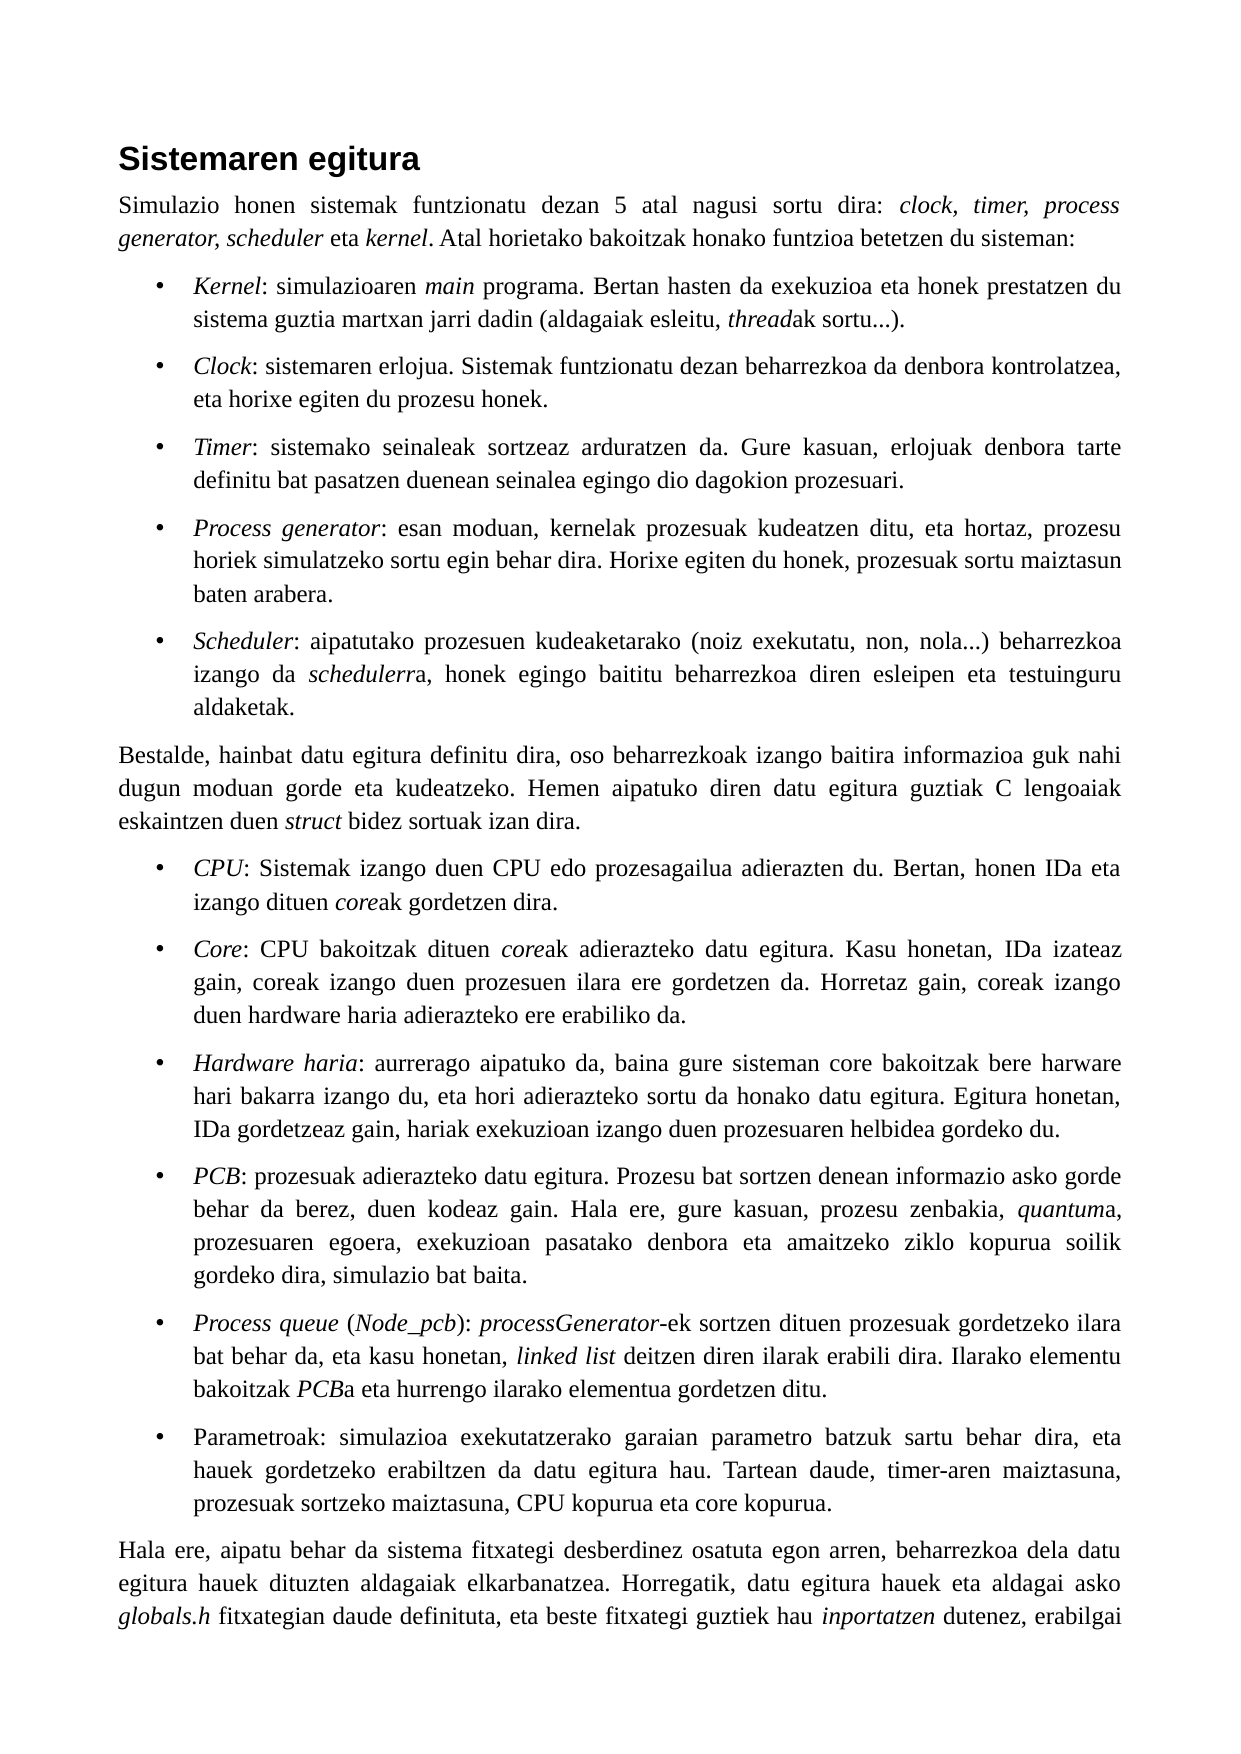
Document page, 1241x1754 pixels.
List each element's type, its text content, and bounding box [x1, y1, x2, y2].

list Clock: sistemaren erlojua. Sistemak funtzionatu dezan beharrezkoa da denbora kontrolatzea, eta horixe egiten du prozesu honek. [156, 351, 1122, 413]
list Process generator: esan moduan, kernelak prozesuak kudeatzen ditu, eta hortaz, prozesu horiek simulatzeko sortu egin behar dira. Horixe egiten du honek, prozesuak sortu maiztasun baten arabera. [156, 513, 1122, 607]
text Hala ere, aipatu behar da sistema fitxategi desberdinez osatuta egon arren, beharrezkoa dela datu egitura hauek dituzten aldagaiak elkarbanatzea. Horregatik, datu egitura hauek eta aldagai asko globals.h fitxategian daude definituta, eta beste fitxategi guztiek hau inportatzen dutenez, erabilgai [118, 1535, 1122, 1630]
list Parametroak: simulazioa exekutatzerako garaian parametro batzuk sartu behar dira, eta hauek gordetzeko erabiltzen da datu egitura hau. Tartean daude, timer-aren maiztasuna, prozesuak sortzeko maiztasuna, CPU kopurua eta core kopurua. [156, 1422, 1122, 1517]
text Simulazio honen sistemak funtzionatu dezan 5 atal nagusi sortu dira: clock, timer, process generator, scheduler eta kernel. Atal horietako bakoitzak honako funtzioa betetzen du sisteman: [118, 190, 1122, 252]
list PCB: prozesuak adierazteko datu egitura. Prozesu bat sortzen denean informazio asko gorde behar da berez, duen kodeaz gain. Hala ere, gure kasuan, prozesu zenbakia, quantuma, prozesuaren egoera, exekuzioan pasatako denbora eta amaitzeko ziklo kopurua soilik gordeko dira, simulazio bat baita. [156, 1161, 1122, 1289]
list Scheduler: aipatutako prozesuen kudeaketarako (noiz exekutatu, non, nola...) beharrezkoa izango da schedulerra, honek egingo baititu beharrezkoa diren esleipen eta testuinguru aldaketak. [156, 626, 1122, 721]
list Core: CPU bakoitzak dituen coreak adierazteko datu egitura. Kasu honetan, IDa izateaz gain, coreak izango duen prozesuen ilara ere gordetzen da. Horretaz gain, coreak izango duen hardware haria adierazteko ere erabiliko da. [156, 934, 1122, 1029]
list Timer: sistemako seinaleak sortzeaz arduratzen da. Gure kasuan, erlojuak denbora tarte definitu bat pasatzen duenean seinalea egingo dio dagokion prozesuari. [156, 432, 1122, 494]
list Process queue (Node_pcb): processGenerator-ek sortzen dituen prozesuak gordetzeko ilara bat behar da, eta kasu honetan, linked list deitzen diren ilarak erabili dira. Ilarako elementu bakoitzak PCBa eta hurrengo ilarako elementua gordetzen ditu. [156, 1308, 1122, 1403]
list Hardware haria: aurrerago aipatuko da, baina gure sisteman core bakoitzak bere harware hari bakarra izango du, eta hori adierazteko sortu da honako datu egitura. Egitura honetan, IDa gordetzeaz gain, hariak exekuzioan izango duen prozesuaren helbidea gordeko du. [156, 1048, 1122, 1143]
text Bestalde, hainbat datu egitura definitu dira, oso beharrezkoak izango baitira informazioa guk nahi dugun moduan gorde eta kudeatzeko. Hemen aipatuko diren datu egitura guztiak C lengoaiak eskaintzen duen struct bidez sortuak izan dira. [118, 740, 1122, 835]
list Kernel: simulazioaren main programa. Bertan hasten da exekuzioa eta honek prestatzen du sistema guztia martxan jarri dadin (aldagaiak esleitu, threadak sortu...). [156, 271, 1122, 332]
subtitle Sistemaren egitura [118, 139, 1122, 178]
list CPU: Sistemak izango duen CPU edo prozesagailua adierazten du. Bertan, honen IDa eta izango dituen coreak gordetzen dira. [156, 853, 1122, 915]
